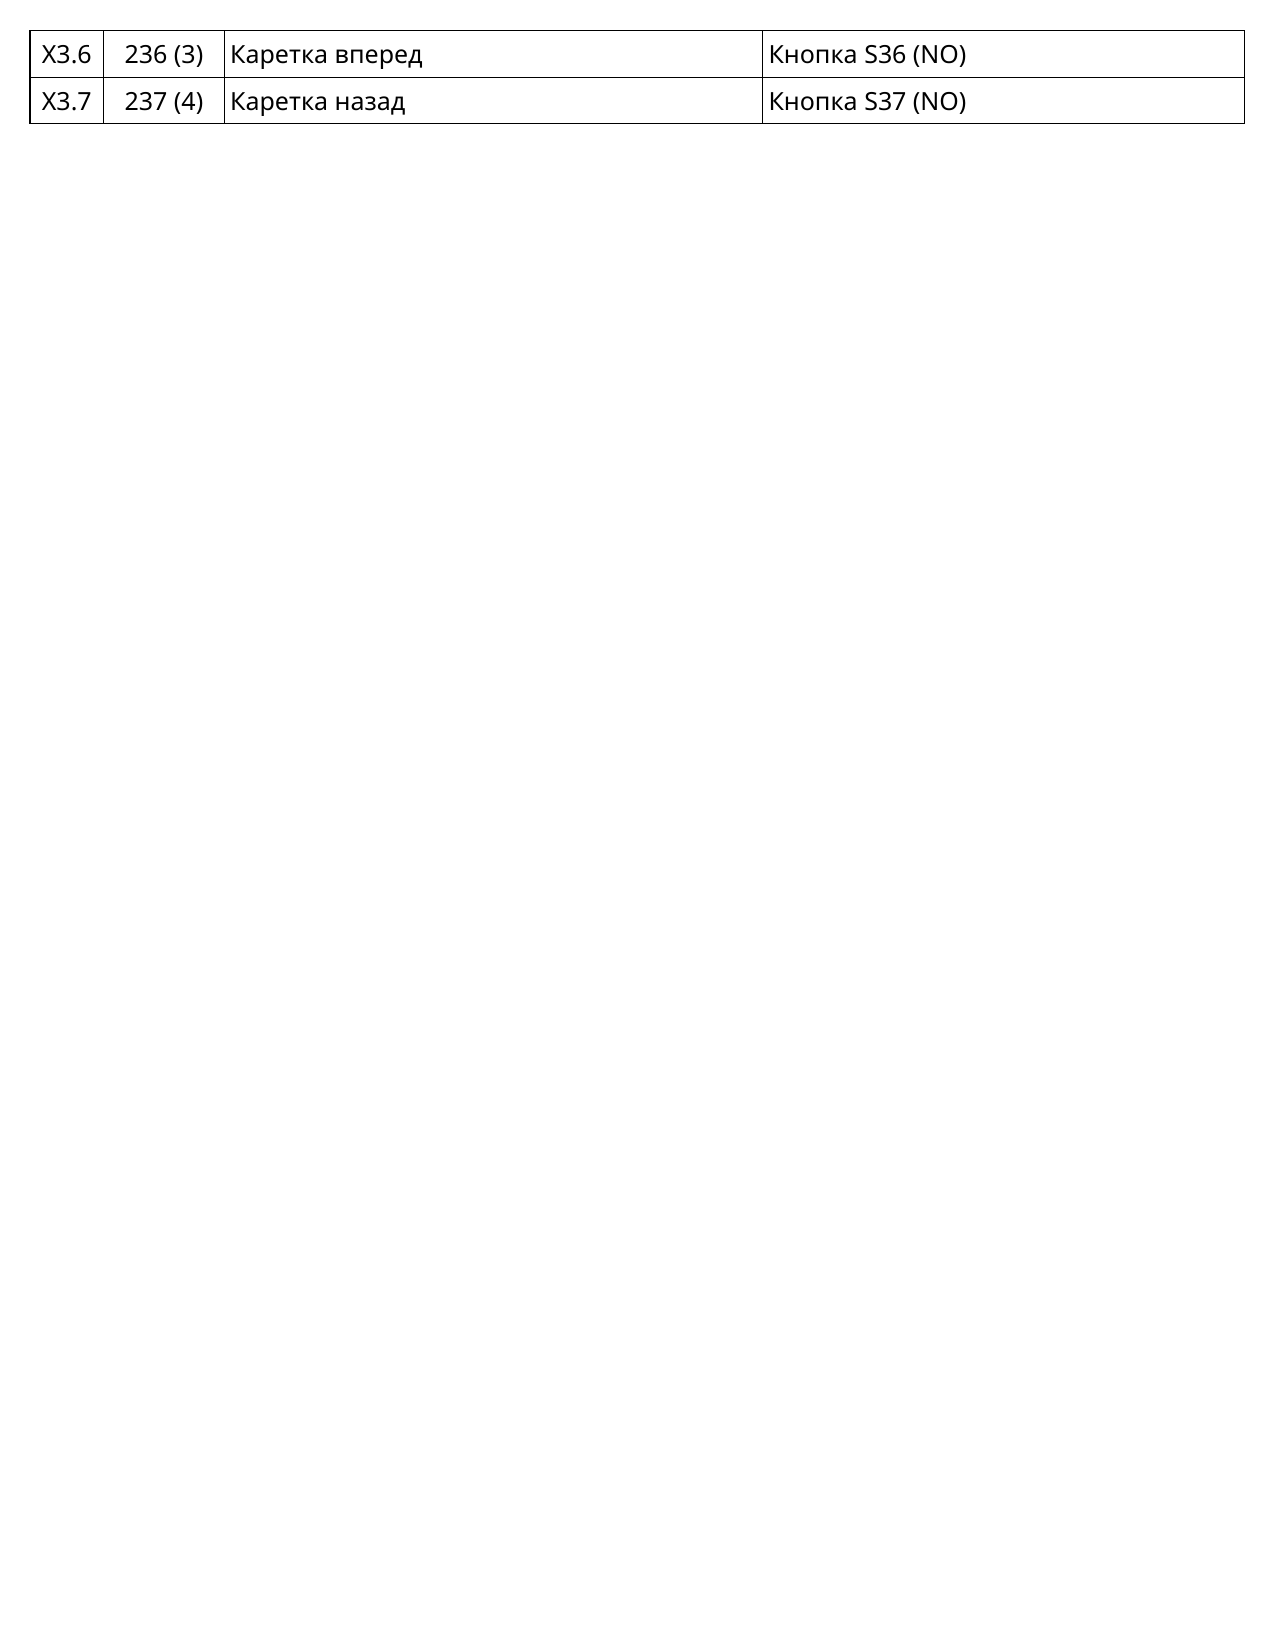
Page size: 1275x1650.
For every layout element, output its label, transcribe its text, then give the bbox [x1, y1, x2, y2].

table_cell X3.6 [31, 31, 103, 77]
table_cell 236 (3) [104, 31, 224, 77]
table_cell Каретка назад [225, 78, 762, 123]
table_cell Кнопка S36 (NO) [763, 31, 1244, 77]
table_cell Кнопка S37 (NO) [763, 78, 1244, 123]
table_cell Каретка вперед [225, 31, 762, 77]
table_cell 237 (4) [104, 78, 224, 123]
table_cell X3.7 [31, 78, 103, 123]
